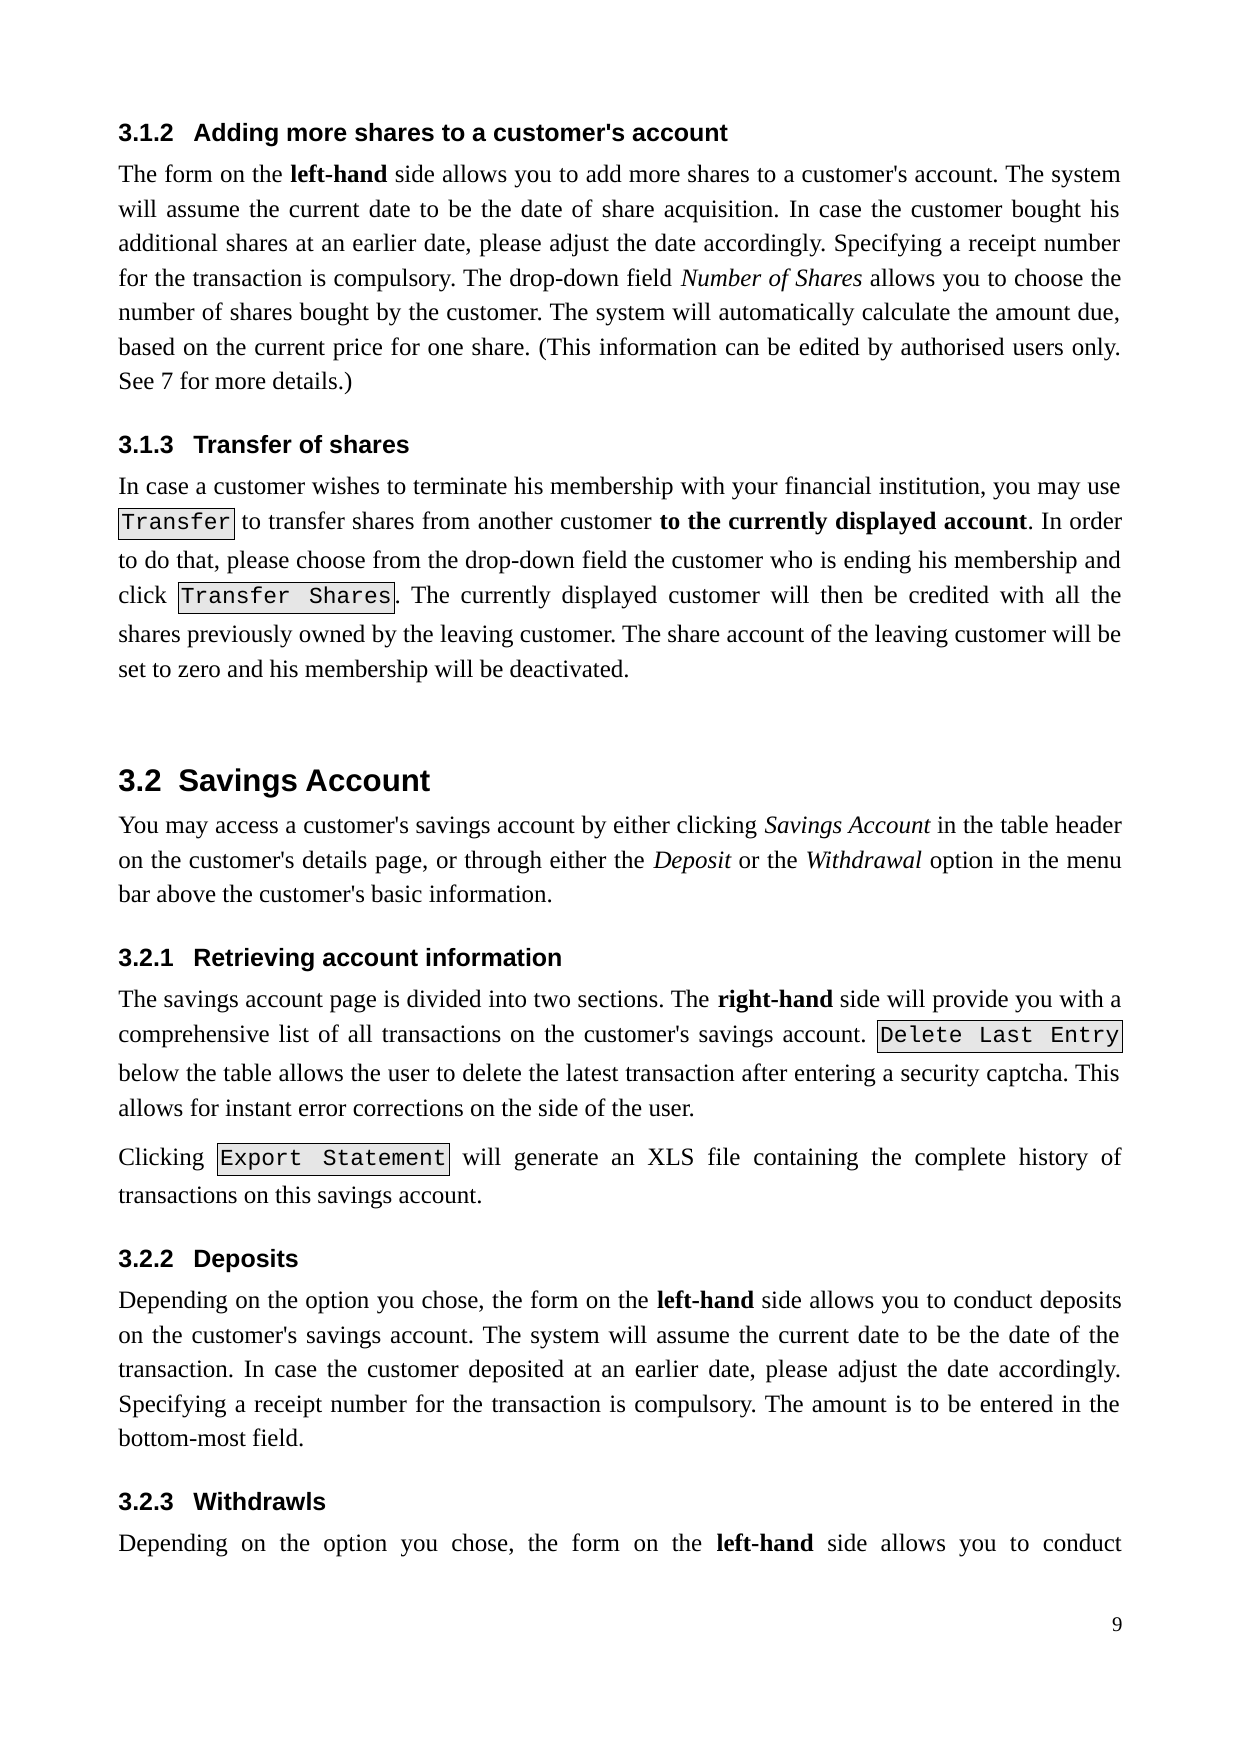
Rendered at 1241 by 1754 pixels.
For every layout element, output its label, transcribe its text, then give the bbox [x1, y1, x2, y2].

text The form on the left-hand side allows you to add more shares to a customer's account. The system will assume the current date to be the date of share acquisition. In case the customer bought his additional shares at an earlier date, please adjust the date accordingly. Specifying a receipt number for the transaction is compulsory. The drop-down field Number of Shares allows you to choose the number of shares bought by the customer. The system will automatically calculate the amount due, based on the current price for one share. (This information can be edited by authorised users only. See 7 for more details.) [118, 159, 1122, 395]
subtitle Withdrawls [118, 1487, 1122, 1516]
subtitle Adding more shares to a customer's account [118, 118, 1122, 147]
subtitle Retrieving account information [118, 943, 1122, 972]
text In case a customer wishes to terminate his membership with your financial institution, you may use Transfer to transfer shares from another customer to the currently displayed account. In order to do that, please choose from the drop-down field the customer who is ending his membership and click Transfer Shares. The currently displayed customer will then be credited with all the shares previously owned by the leaving customer. The share account of the leaving customer will be set to zero and his membership will be deactivated. [118, 471, 1122, 682]
subtitle Transfer of shares [118, 430, 1122, 459]
text You may access a customer's savings account by either clicking Savings Account in the table header on the customer's details page, or through either the Deposit or the Withdrawal option in the menu bar above the customer's basic information. [118, 810, 1122, 908]
text Depending on the option you chose, the form on the left-hand side allows you to conduct deposits on the customer's savings account. The system will assume the current date to be the date of the transaction. In case the customer deposited at an earlier date, please adjust the date accordingly. Specifying a receipt number for the transaction is compulsory. The amount is to be entered in the bottom-most field. [118, 1286, 1122, 1452]
text Clicking Export Statement will generate an XLS file containing the complete history of transactions on this savings account. [118, 1142, 1122, 1209]
text Depending on the option you chose, the form on the left-hand side allows you to conduct [118, 1528, 1122, 1557]
subtitle Deposits [118, 1244, 1122, 1273]
subtitle Savings Account [118, 762, 1122, 798]
text The savings account page is divided into two sections. The right-hand side will provide you with a comprehensive list of all transactions on the customer's savings account. Delete Last Entry below the table allows the user to delete the latest transaction after entering a security captcha. This allows for instant error corrections on the side of the user. [118, 984, 1122, 1121]
